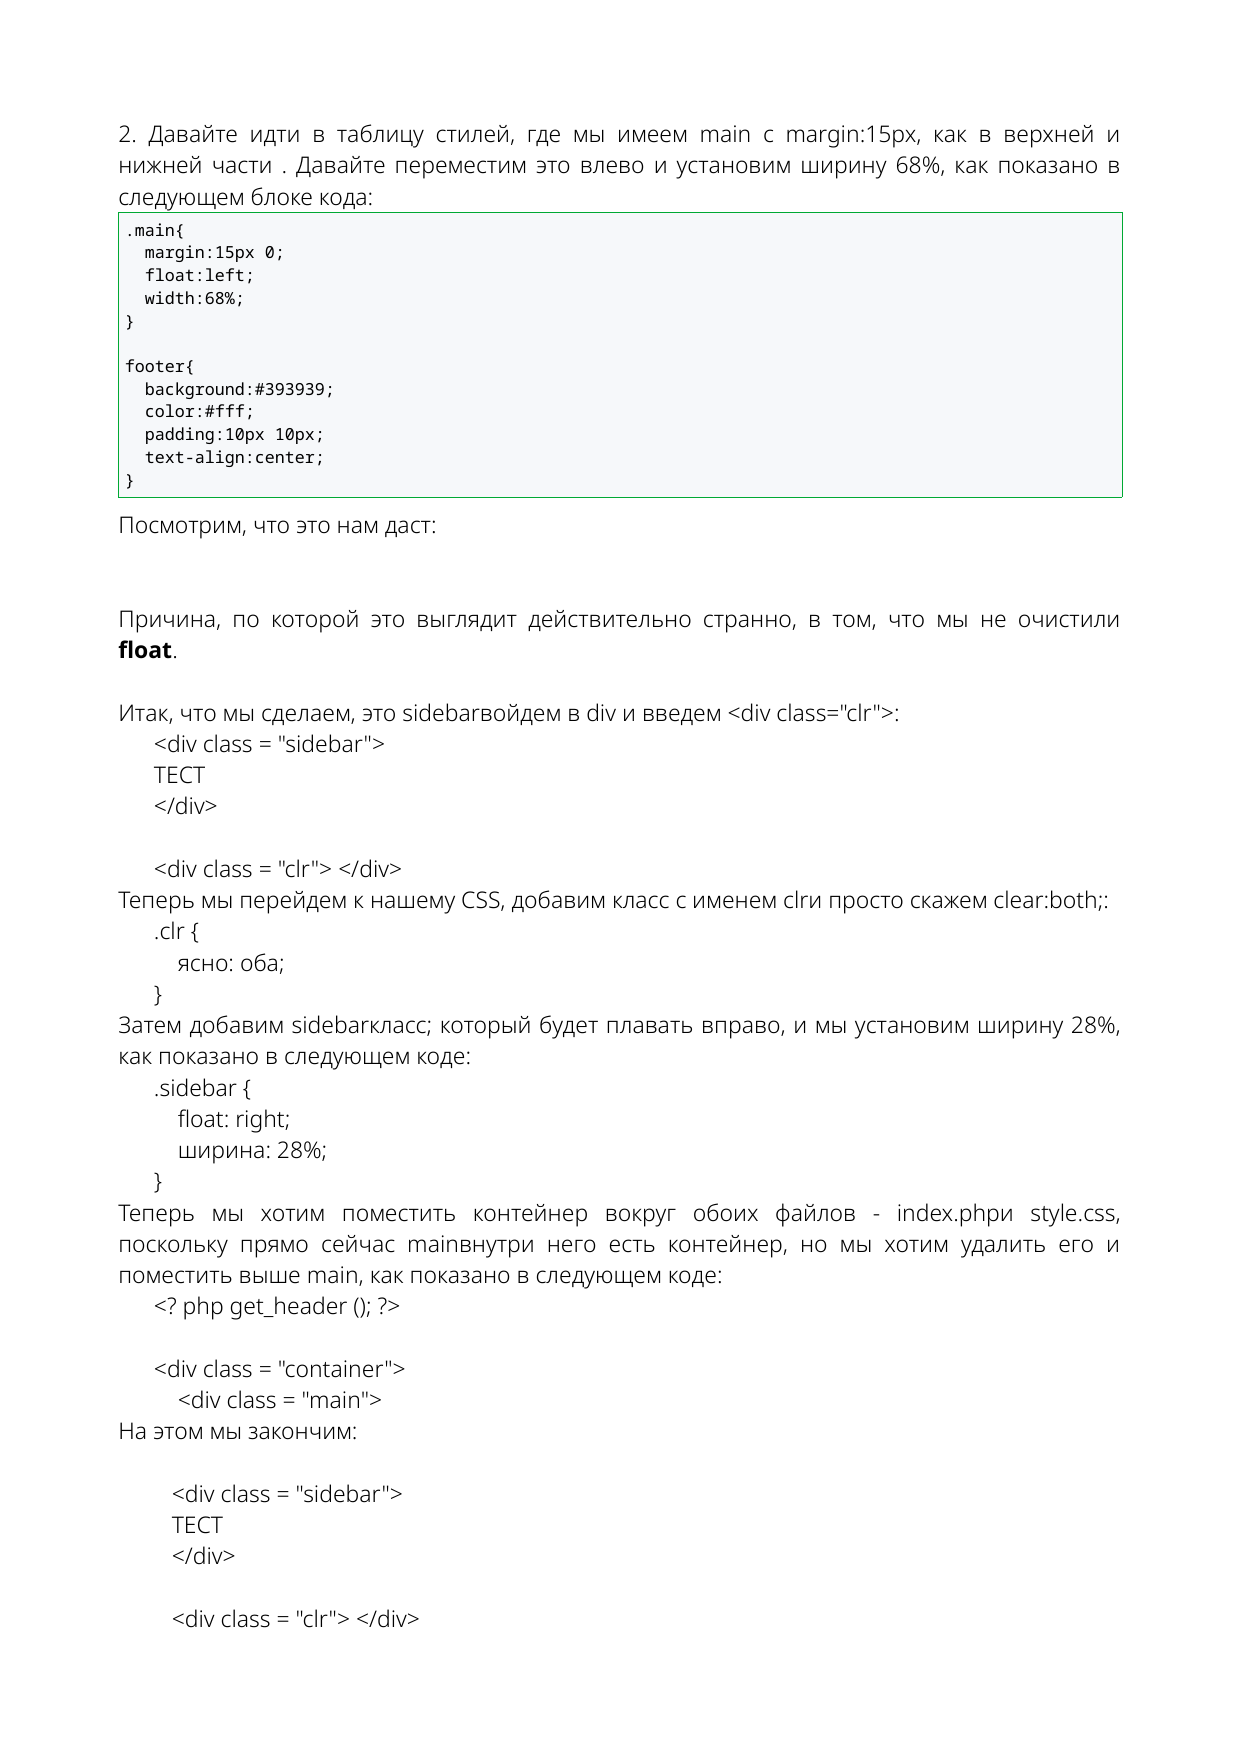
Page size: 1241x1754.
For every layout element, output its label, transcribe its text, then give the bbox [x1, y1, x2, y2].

text } [118, 1165, 1122, 1197]
text } [119, 303, 1122, 325]
text } [119, 462, 1122, 497]
text float: right; [118, 1103, 1122, 1134]
text ясно: оба; [118, 947, 1122, 978]
text <div class = "container"> [118, 1353, 1122, 1384]
text Затем добавим sidebarкласс; который будет плавать вправо, и мы установим ширину 28%, как показано в следующем коде: [118, 1009, 1122, 1072]
text ТЕСТ [118, 1509, 1122, 1540]
text <div class = "clr"> </div> [118, 853, 1122, 884]
text } [118, 978, 1122, 1009]
text Причина, по которой это выглядит действительно странно, в том, что мы не очистили float. [118, 603, 1122, 665]
text padding:10px 10px; [119, 416, 1122, 439]
text ширина: 28%; [118, 1134, 1122, 1165]
text Теперь мы хотим поместить контейнер вокруг обоих файлов - index.phpи style.css, поскольку прямо сейчас mainвнутри него есть контейнер, но мы хотим удалить его и поместить выше main, как показано в следующем коде: [118, 1197, 1122, 1290]
text </div> [118, 790, 1122, 822]
text width:68%; [119, 280, 1122, 303]
text <div class = "sidebar"> [118, 728, 1122, 759]
text .main{ [119, 213, 1122, 234]
text <? php get_header (); ?> [118, 1290, 1122, 1322]
text ТЕСТ [118, 759, 1122, 790]
text <div class = "clr"> </div> [118, 1603, 1122, 1634]
text text-align:center; [119, 439, 1122, 462]
text float:left; [119, 257, 1122, 280]
text <div class = "sidebar"> [118, 1478, 1122, 1509]
text На этом мы закончим: [118, 1415, 1122, 1447]
text .sidebar { [118, 1072, 1122, 1103]
text Итак, что мы сделаем, это sidebarвойдем в div и введем <div class="clr">: [118, 697, 1122, 728]
text Посмотрим, что это нам даст: [118, 509, 1122, 540]
text <div class = "main"> [118, 1384, 1122, 1415]
text Теперь мы перейдем к нашему CSS, добавим класс с именем clrи просто скажем clear:both;: [118, 884, 1122, 915]
text 2. Давайте идти в таблицу стилей, где мы имеем main с margin:15px, как в верхней и нижней части . Давайте переместим это влево и установим ширину 68%, как показано в следующем блоке кода: [118, 118, 1122, 212]
text background:#393939; [119, 371, 1122, 393]
text color:#fff; [119, 393, 1122, 416]
text </div> [118, 1540, 1122, 1572]
text margin:15px 0; [119, 234, 1122, 257]
text footer{ [119, 348, 1122, 371]
text .clr { [118, 915, 1122, 947]
